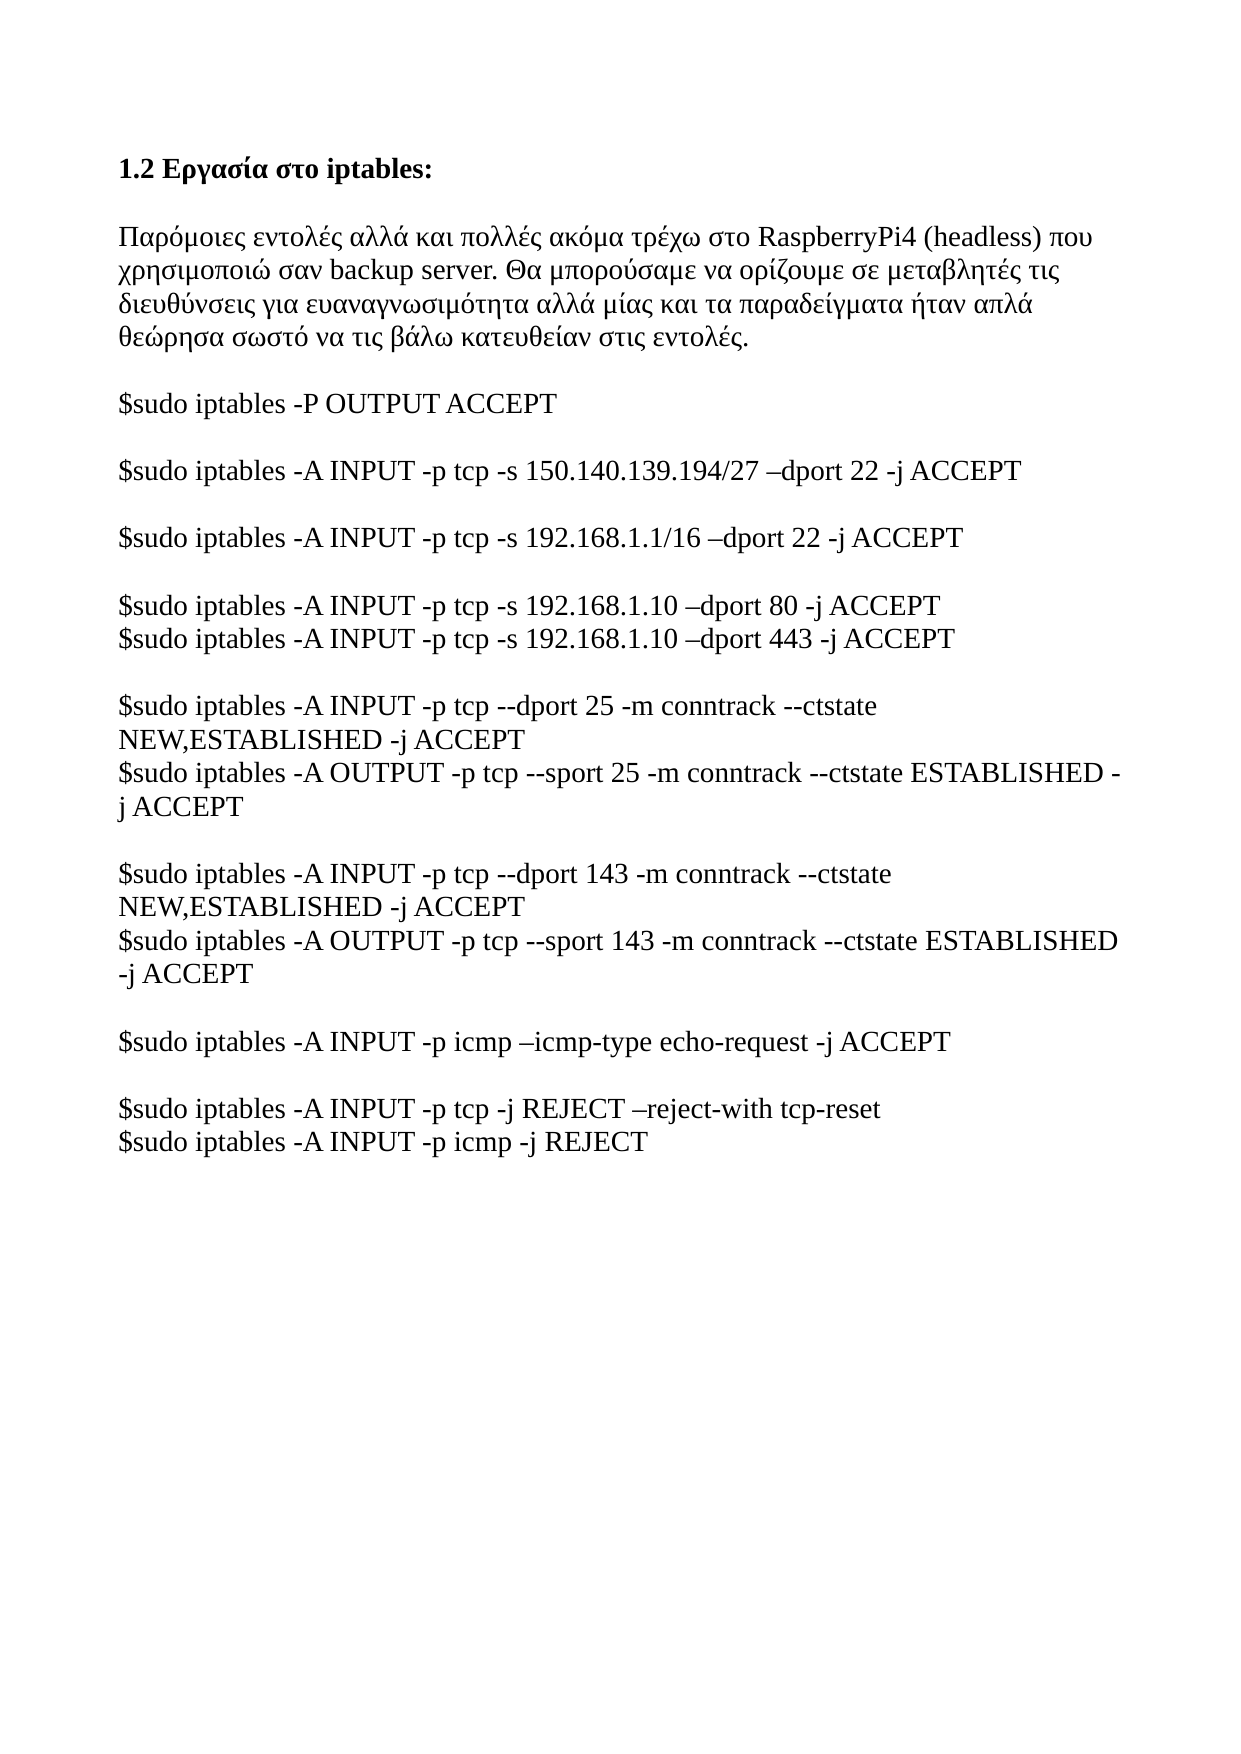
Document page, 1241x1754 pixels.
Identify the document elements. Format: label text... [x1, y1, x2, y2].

text $sudo iptables -A INPUT -p tcp --dport 143 -m conntrack --ctstate NEW,ESTABLISHED -j ACCEPT [118, 856, 1122, 923]
text $sudo iptables -A INPUT -p tcp -j REJECT –reject-with tcp-reset [118, 1091, 1122, 1124]
text $sudo iptables -A INPUT -p tcp -s 192.168.1.10 –dport 80 -j ACCEPT [118, 588, 1122, 621]
text $sudo iptables -A INPUT -p icmp –icmp-type echo-request -j ACCEPT [118, 1024, 1122, 1057]
text $sudo iptables -A OUTPUT -p tcp --sport 25 -m conntrack --ctstate ESTABLISHED -j ACCEPT [118, 755, 1122, 822]
text $sudo iptables -A INPUT -p tcp -s 150.140.139.194/27 –dport 22 -j ACCEPT [118, 453, 1122, 487]
text $sudo iptables -A OUTPUT -p tcp --sport 143 -m conntrack --ctstate ESTABLISHED -j ACCEPT [118, 923, 1122, 990]
text Παρόμοιες εντολές αλλά και πολλές ακόμα τρέχω στο RaspberryPi4 (headless) που χρησιμοποιώ σαν backup server. Θα μπορούσαμε να ορίζουμε σε μεταβλητές τις διευθύνσεις για ευαναγνωσιμότητα αλλά μίας και τα παραδείγματα ήταν απλά θεώρησα σωστό να τις βάλω κατευθείαν στις εντολές. [118, 219, 1122, 353]
text $sudo iptables -A INPUT -p tcp -s 192.168.1.10 –dport 443 -j ACCEPT [118, 621, 1122, 655]
text 1.2 Εργασία στο iptables: [118, 152, 1122, 185]
text $sudo iptables -A INPUT -p icmp -j REJECT [118, 1124, 1122, 1158]
text $sudo iptables -A INPUT -p tcp -s 192.168.1.1/16 –dport 22 -j ACCEPT [118, 521, 1122, 554]
text $sudo iptables -P OUTPUT ACCEPT [118, 386, 1122, 420]
text $sudo iptables -A INPUT -p tcp --dport 25 -m conntrack --ctstate NEW,ESTABLISHED -j ACCEPT [118, 688, 1122, 755]
